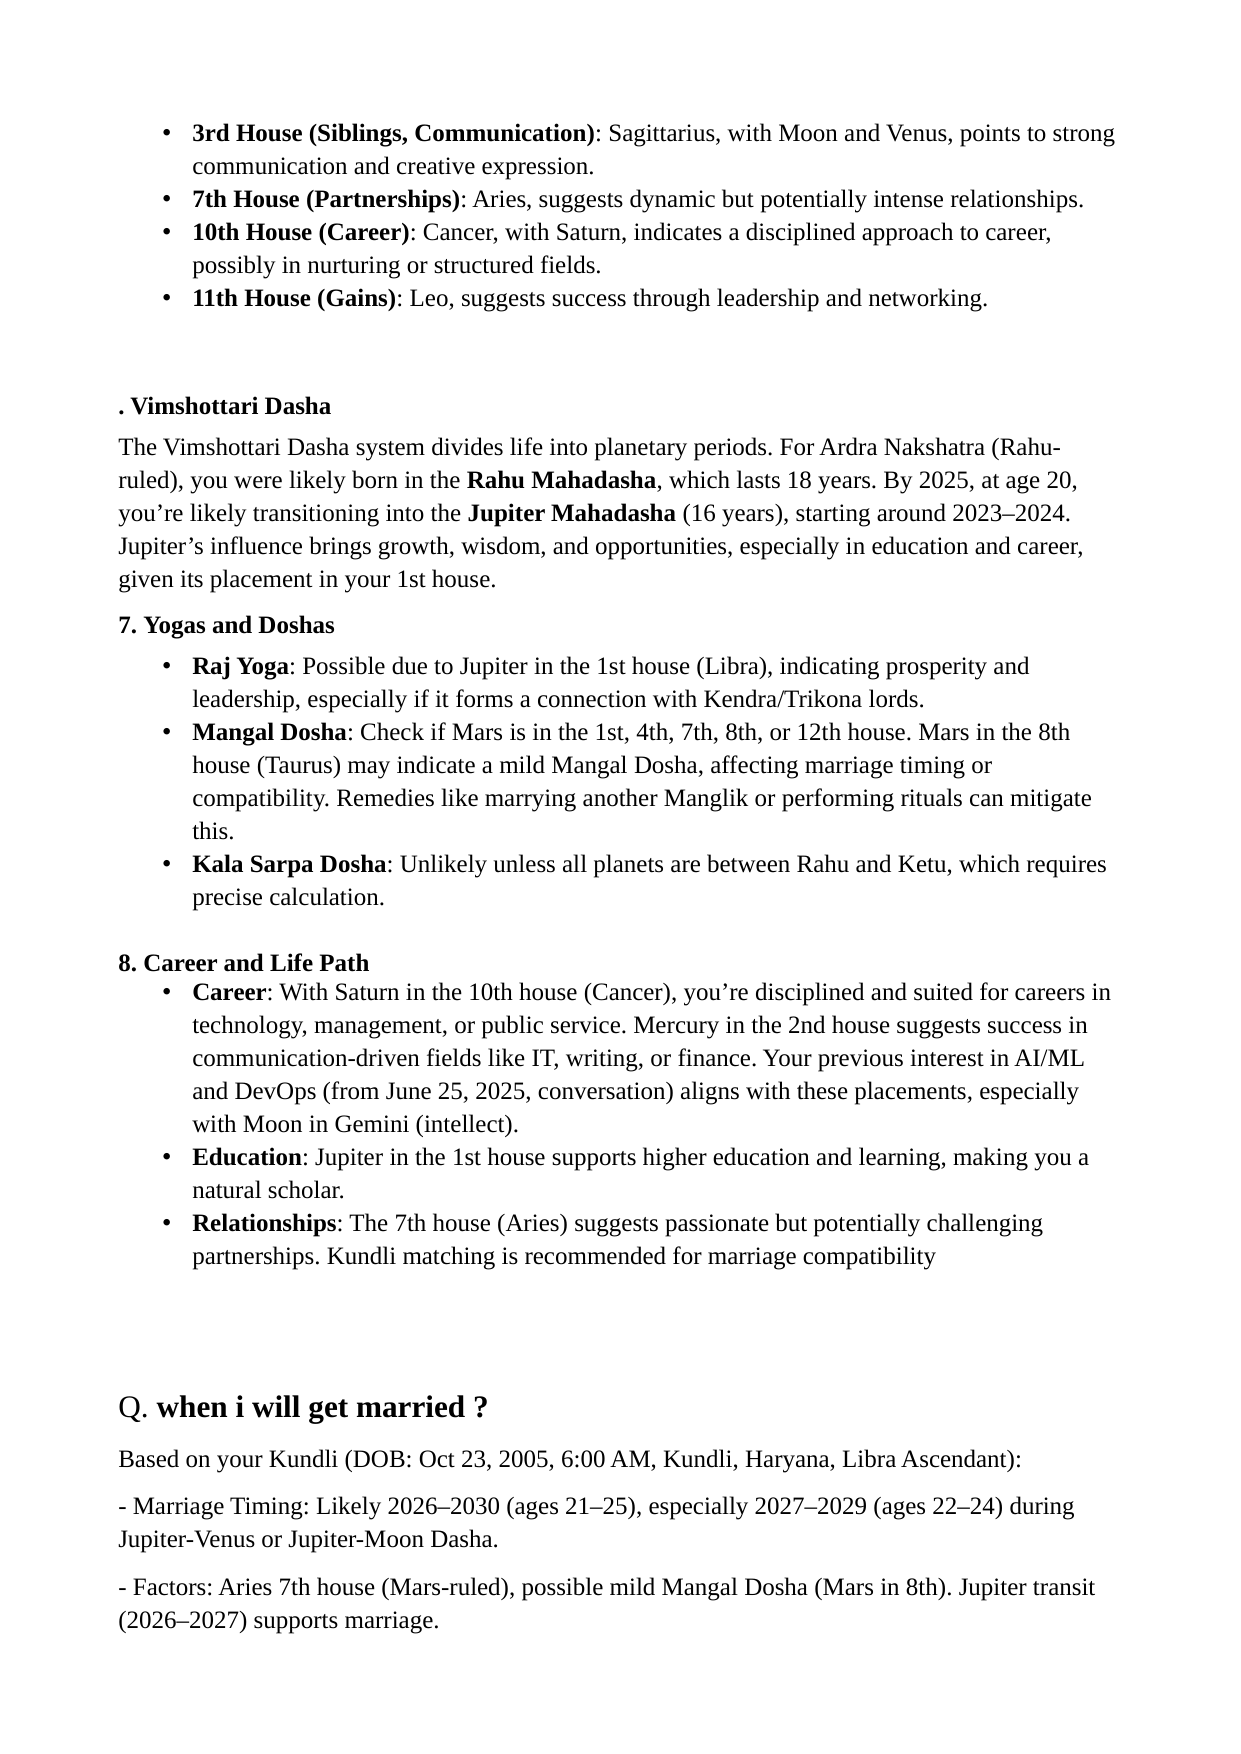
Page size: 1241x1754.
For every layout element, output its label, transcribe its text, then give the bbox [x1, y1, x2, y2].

list Kala Sarpa Dosha: Unlikely unless all planets are between Rahu and Ketu, which requires precise calculation. [162, 849, 1122, 911]
subtitle . Vimshottari Dasha [118, 391, 1122, 420]
list Education: Jupiter in the 1st house supports higher education and learning, making you a natural scholar. [162, 1142, 1122, 1204]
text Based on your Kundli (DOB: Oct 23, 2005, 6:00 AM, Kundli, Haryana, Libra Ascendant): [118, 1444, 1122, 1472]
subtitle 7. Yogas and Doshas [118, 610, 1122, 638]
text The Vimshottari Dasha system divides life into planetary periods. For Ardra Nakshatra (Rahu-ruled), you were likely born in the Rahu Mahadasha, which lasts 18 years. By 2025, at age 20, you’re likely transitioning into the Jupiter Mahadasha (16 years), starting around 2023–2024. Jupiter’s influence brings growth, wisdom, and opportunities, especially in education and career, given its placement in your 1st house. [118, 432, 1122, 593]
subtitle 8. Career and Life Path [118, 948, 1122, 977]
text Q. when i will get married ? [118, 1388, 1122, 1424]
list 11th House (Gains): Leo, suggests success through leadership and networking. [162, 283, 1122, 312]
list 7th House (Partnerships): Aries, suggests dynamic but potentially intense relationships. [162, 184, 1122, 213]
text - Factors: Aries 7th house (Mars-ruled), possible mild Mangal Dosha (Mars in 8th). Jupiter transit (2026–2027) supports marriage. [118, 1572, 1122, 1634]
list 3rd House (Siblings, Communication): Sagittarius, with Moon and Venus, points to strong communication and creative expression. [162, 118, 1122, 180]
list Career: With Saturn in the 10th house (Cancer), you’re disciplined and suited for careers in technology, management, or public service. Mercury in the 2nd house suggests success in communication-driven fields like IT, writing, or finance. Your previous interest in AI/ML and DevOps (from June 25, 2025, conversation) aligns with these placements, especially with Moon in Gemini (intellect). [162, 977, 1122, 1138]
list Raj Yoga: Possible due to Jupiter in the 1st house (Libra), indicating prosperity and leadership, especially if it forms a connection with Kendra/Trikona lords. [162, 651, 1122, 713]
list Mangal Dosha: Check if Mars is in the 1st, 4th, 7th, 8th, or 12th house. Mars in the 8th house (Taurus) may indicate a mild Mangal Dosha, affecting marriage timing or compatibility. Remedies like marrying another Manglik or performing rituals can mitigate this. [162, 717, 1122, 845]
text - Marriage Timing: Likely 2026–2030 (ages 21–25), especially 2027–2029 (ages 22–24) during Jupiter-Venus or Jupiter-Moon Dasha. [118, 1491, 1122, 1553]
list 10th House (Career): Cancer, with Saturn, indicates a disciplined approach to career, possibly in nurturing or structured fields. [162, 217, 1122, 279]
list Relationships: The 7th house (Aries) suggests passionate but potentially challenging partnerships. Kundli matching is recommended for marriage compatibility [162, 1208, 1122, 1270]
